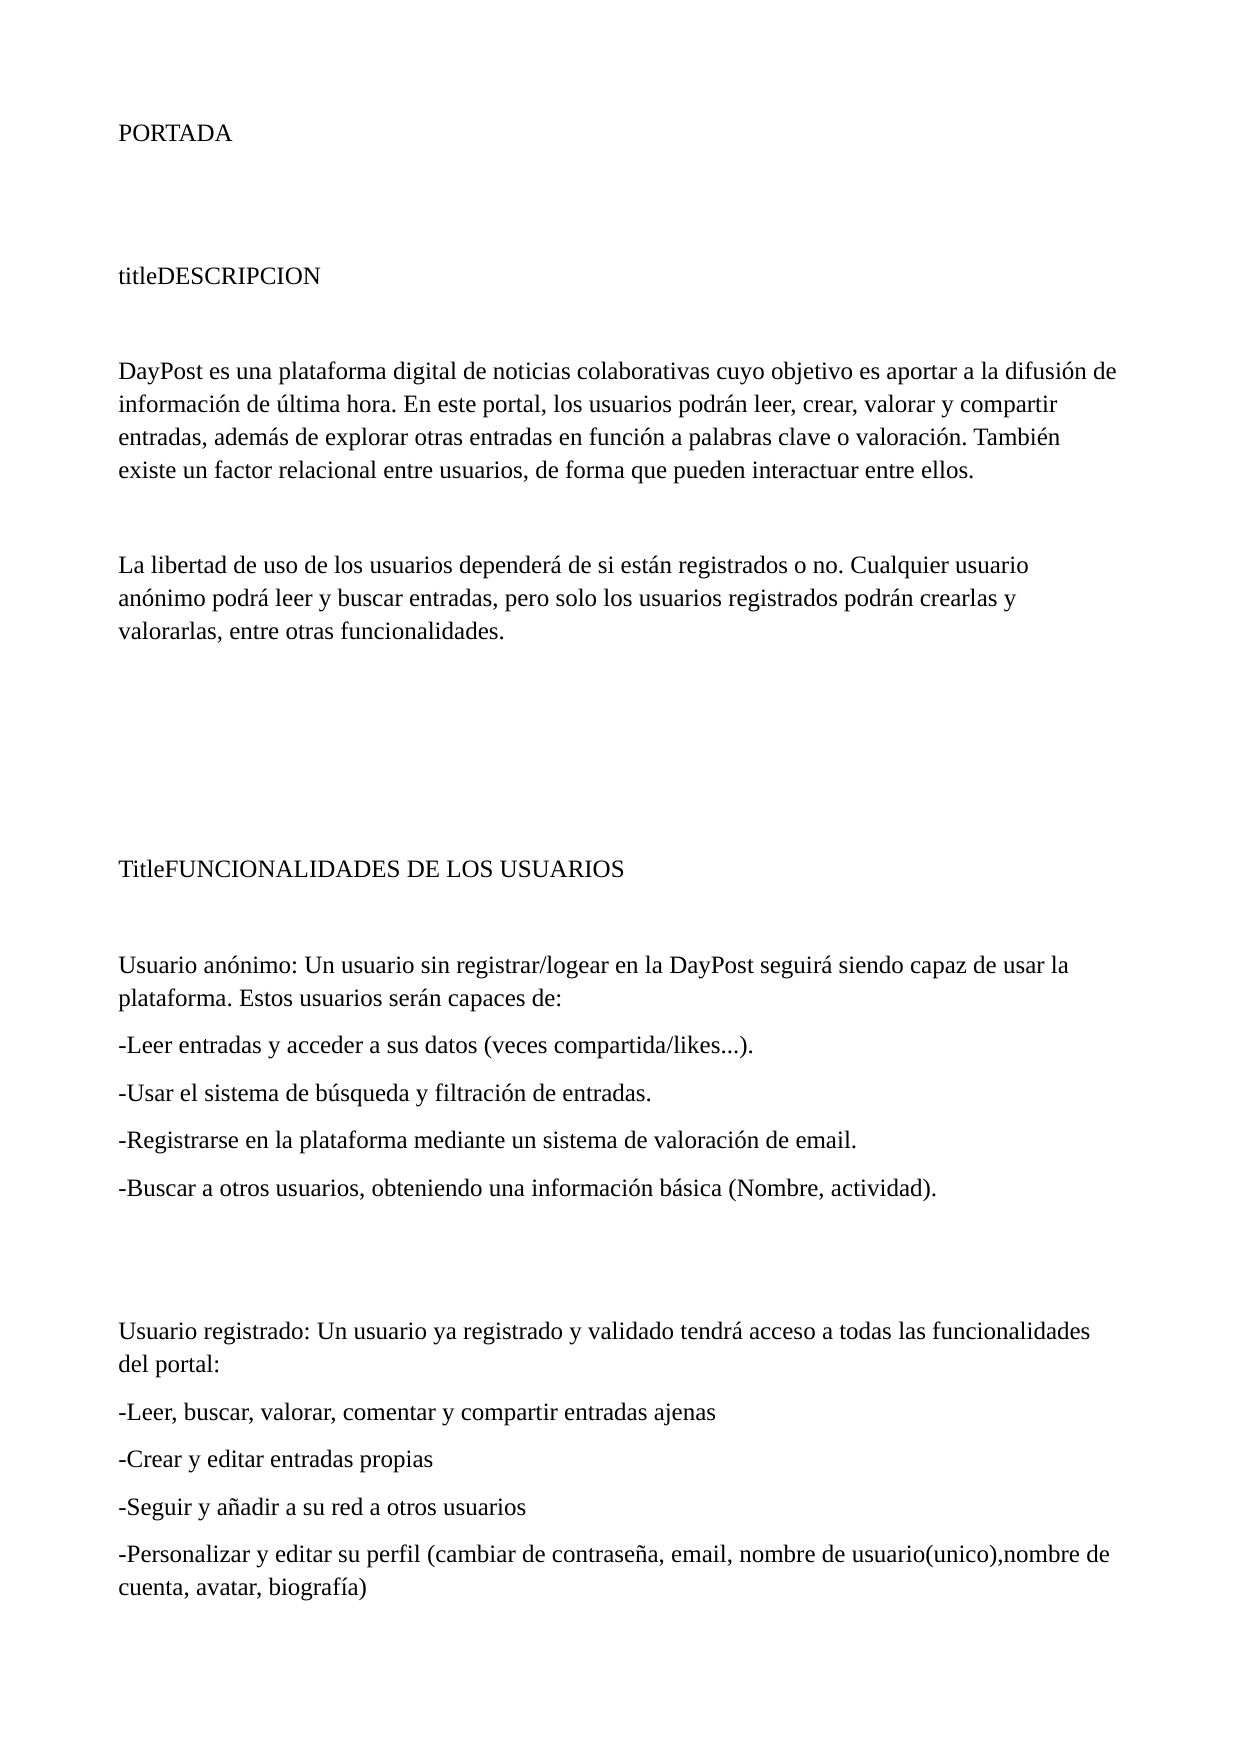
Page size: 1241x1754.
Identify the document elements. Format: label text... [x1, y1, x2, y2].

text -Leer entradas y acceder a sus datos (veces compartida/likes...). [118, 1030, 1122, 1059]
text PORTADA [118, 118, 1122, 147]
text -Personalizar y editar su perfil (cambiar de contraseña, email, nombre de usuario(unico),nombre de cuenta, avatar, biografía) [118, 1539, 1122, 1601]
text TitleFUNCIONALIDADES DE LOS USUARIOS [118, 854, 1122, 883]
text -Buscar a otros usuarios, obteniendo una información básica (Nombre, actividad). [118, 1173, 1122, 1202]
text Usuario anónimo: Un usuario sin registrar/logear en la DayPost seguirá siendo capaz de usar la plataforma. Estos usuarios serán capaces de: [118, 950, 1122, 1011]
text -Leer, buscar, valorar, comentar y compartir entradas ajenas [118, 1397, 1122, 1425]
text -Usar el sistema de búsqueda y filtración de entradas. [118, 1078, 1122, 1107]
text Usuario registrado: Un usuario ya registrado y validado tendrá acceso a todas las funcionalidades del portal: [118, 1316, 1122, 1378]
text -Seguir y añadir a su red a otros usuarios [118, 1492, 1122, 1521]
text titleDESCRIPCION [118, 261, 1122, 290]
text -Crear y editar entradas propias [118, 1444, 1122, 1473]
text DayPost es una plataforma digital de noticias colaborativas cuyo objetivo es aportar a la difusión de información de última hora. En este portal, los usuarios podrán leer, crear, valorar y compartir entradas, además de explorar otras entradas en función a palabras clave o valoración. También existe un factor relacional entre usuarios, de forma que pueden interactuar entre ellos. [118, 356, 1122, 484]
text La libertad de uso de los usuarios dependerá de si están registrados o no. Cualquier usuario anónimo podrá leer y buscar entradas, pero solo los usuarios registrados podrán crearlas y valorarlas, entre otras funcionalidades. [118, 550, 1122, 645]
text -Registrarse en la plataforma mediante un sistema de valoración de email. [118, 1126, 1122, 1154]
